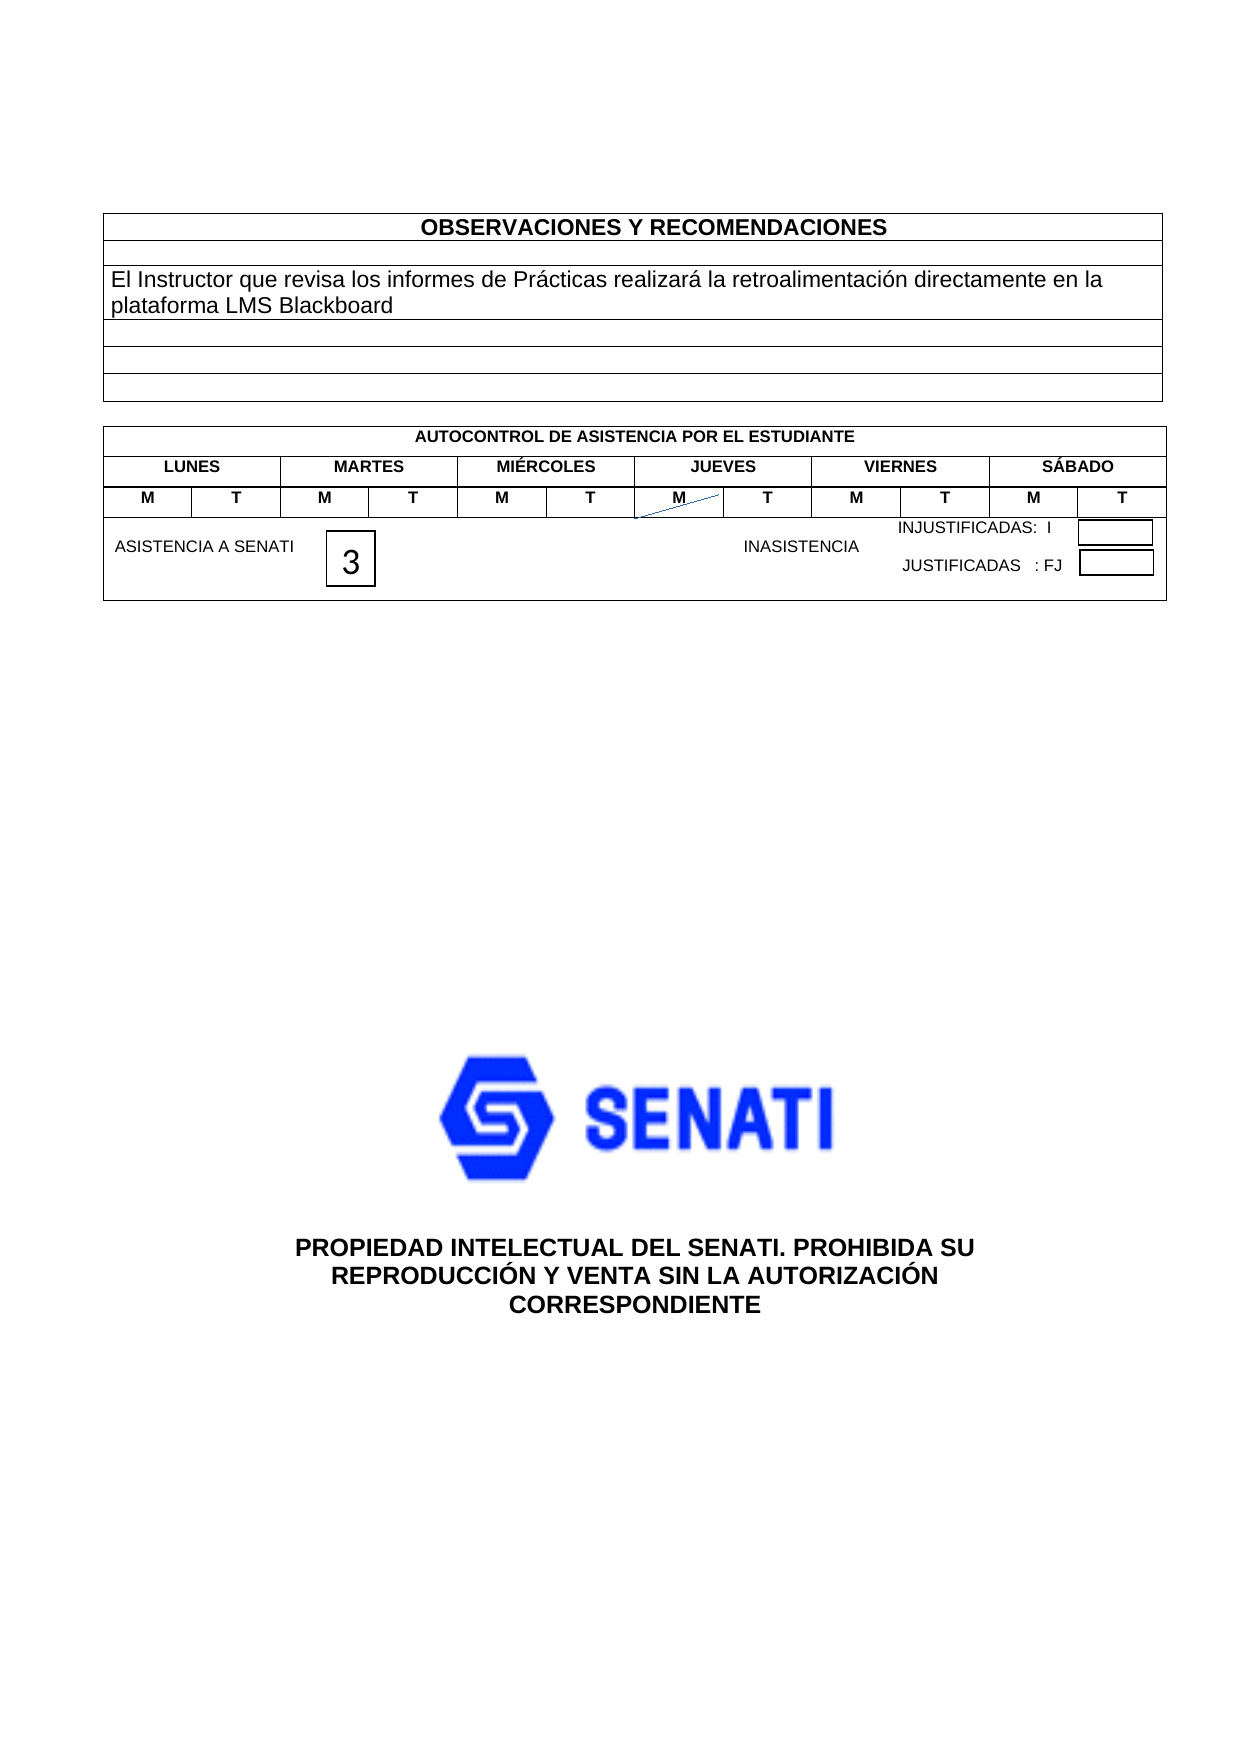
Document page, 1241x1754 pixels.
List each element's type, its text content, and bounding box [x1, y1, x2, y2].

table_cell M [104, 488, 191, 517]
table_cell SÁBADO [990, 457, 1166, 486]
table_cell T [547, 488, 634, 517]
table_cell T [369, 488, 457, 517]
table_cell VIERNES [812, 457, 989, 486]
table_cell T [901, 488, 989, 517]
text CORRESPONDIENTE [148, 1290, 1122, 1319]
table_cell El Instructor que revisa los informes de Prácticas realizará la retroalimentación directamente en la plataforma LMS Blackboard [104, 266, 1162, 318]
table_cell [104, 241, 1162, 265]
table_header AUTOCONTROL DE ASISTENCIA POR EL ESTUDIANTE [104, 427, 1166, 456]
text REPRODUCCIÓN Y VENTA SIN LA AUTORIZACIÓN [148, 1261, 1122, 1290]
table_cell T [192, 488, 280, 517]
table_cell [104, 320, 1162, 346]
table_cell [104, 374, 1162, 401]
table_cell M [990, 488, 1077, 517]
table_cell M [812, 488, 900, 517]
table_cell T [1078, 488, 1166, 517]
table_header OBSERVACIONES Y RECOMENDACIONES [104, 214, 1162, 240]
table_cell M [635, 488, 723, 517]
table_cell MIÉRCOLES [458, 457, 634, 486]
table_cell MARTES [281, 457, 457, 486]
text PROPIEDAD INTELECTUAL DEL SENATI. PROHIBIDA SU [148, 1233, 1122, 1261]
table_cell M [458, 488, 546, 517]
table_cell T [724, 488, 811, 517]
picture [402, 1032, 868, 1204]
table_cell [104, 347, 1162, 373]
table_cell JUEVES [635, 457, 811, 486]
table_cell M [281, 488, 368, 517]
table_cell INJUSTIFICADAS: I ASISTENCIA A SENATI INASISTENCIA JUSTIFICADAS : FJ [104, 518, 1166, 600]
table_cell LUNES [104, 457, 280, 486]
